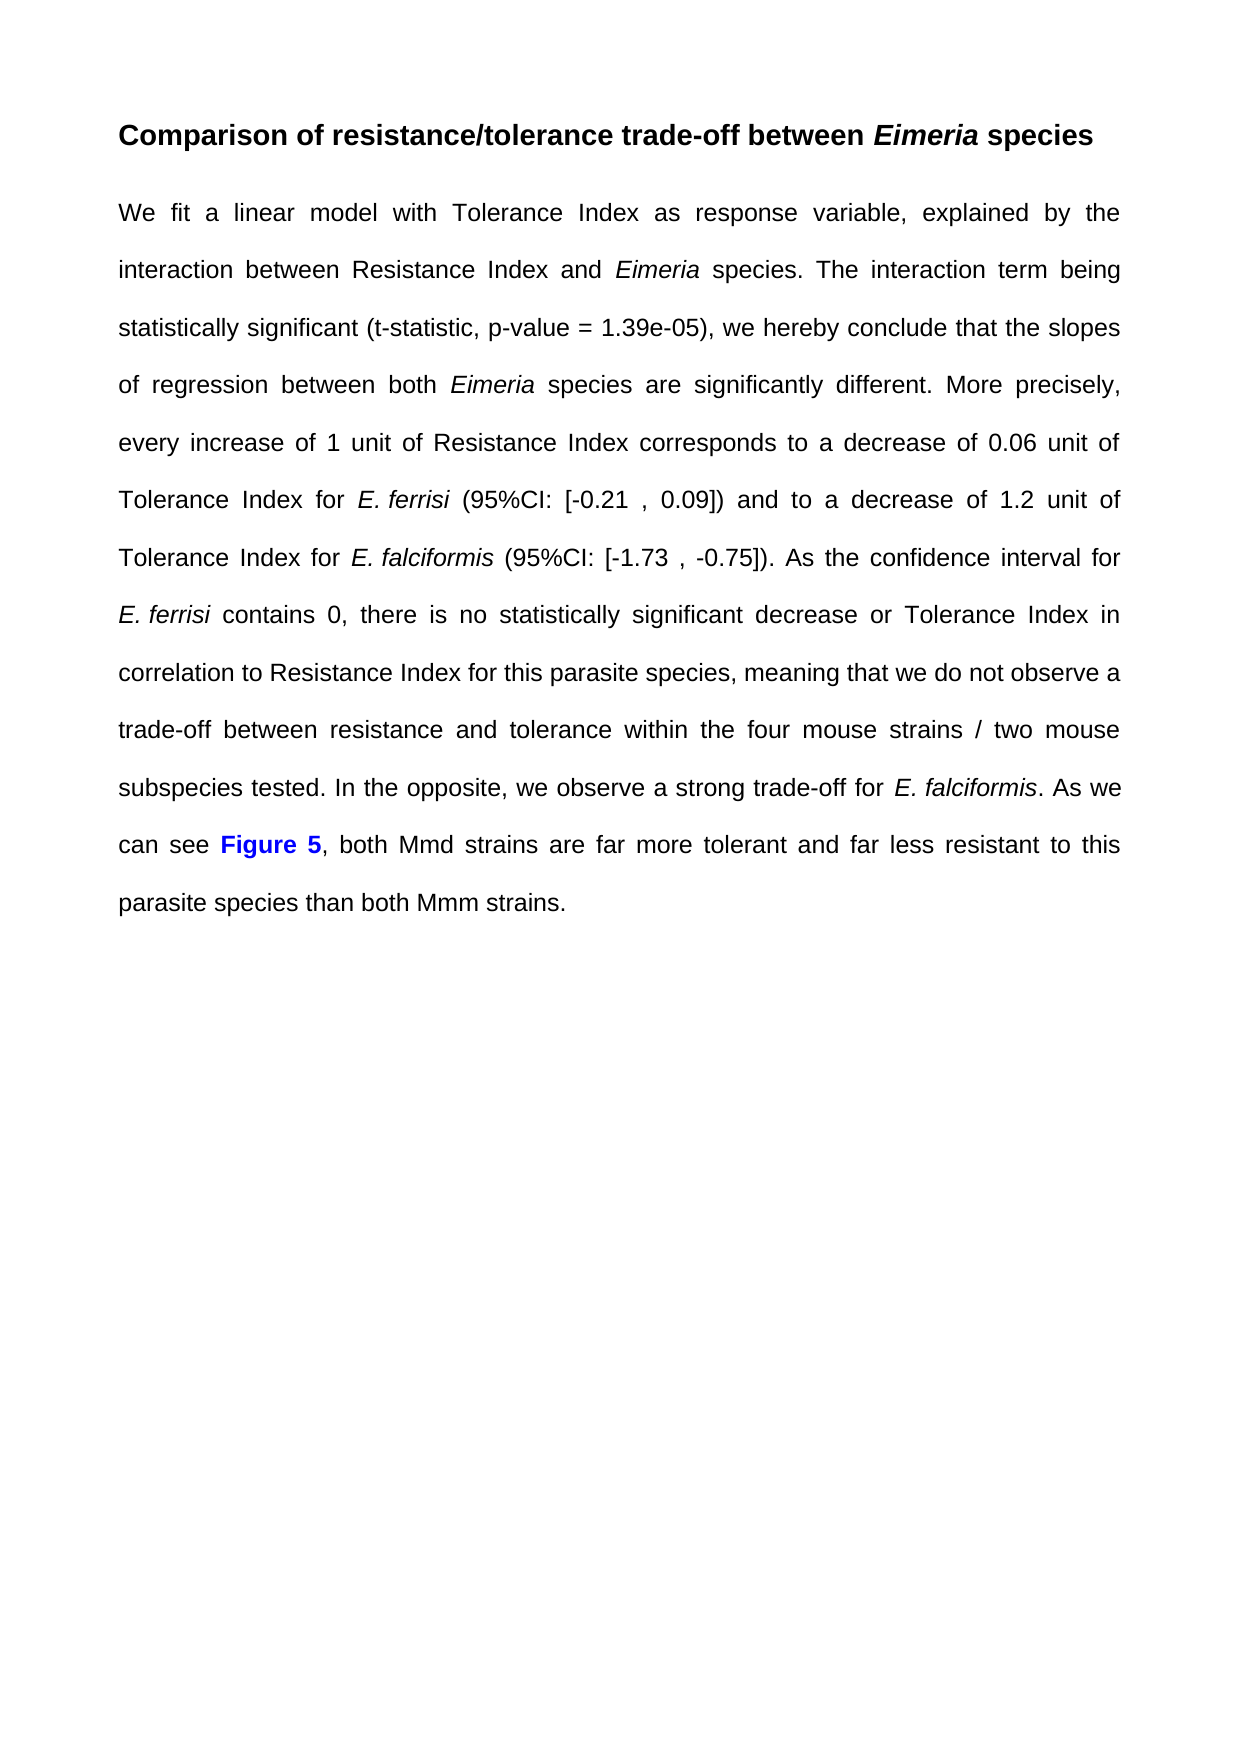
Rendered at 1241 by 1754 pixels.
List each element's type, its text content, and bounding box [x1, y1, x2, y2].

subtitle Comparison of resistance/tolerance trade-off between Eimeria species [118, 118, 1122, 152]
text We fit a linear model with Tolerance Index as response variable, explained by the interaction between Resistance Index and Eimeria species. The interaction term being statistically significant (t-statistic, p-value = 1.39e-05), we hereby conclude that the slopes of regression between both Eimeria species are significantly different. More precisely, every increase of 1 unit of Resistance Index corresponds to a decrease of 0.06 unit of Tolerance Index for E. ferrisi (95%CI: [-0.21 , 0.09]) and to a decrease of 1.2 unit of Tolerance Index for E. falciformis (95%CI: [-1.73 , -0.75]). As the confidence interval for E. ferrisi contains 0, there is no statistically significant decrease or Tolerance Index in correlation to Resistance Index for this parasite species, meaning that we do not observe a trade-off between resistance and tolerance within the four mouse strains / two mouse subspecies tested. In the opposite, we observe a strong trade-off for E. falciformis. As we can see Figure 5, both Mmd strains are far more tolerant and far less resistant to this parasite species than both Mmm strains. [118, 198, 1122, 916]
